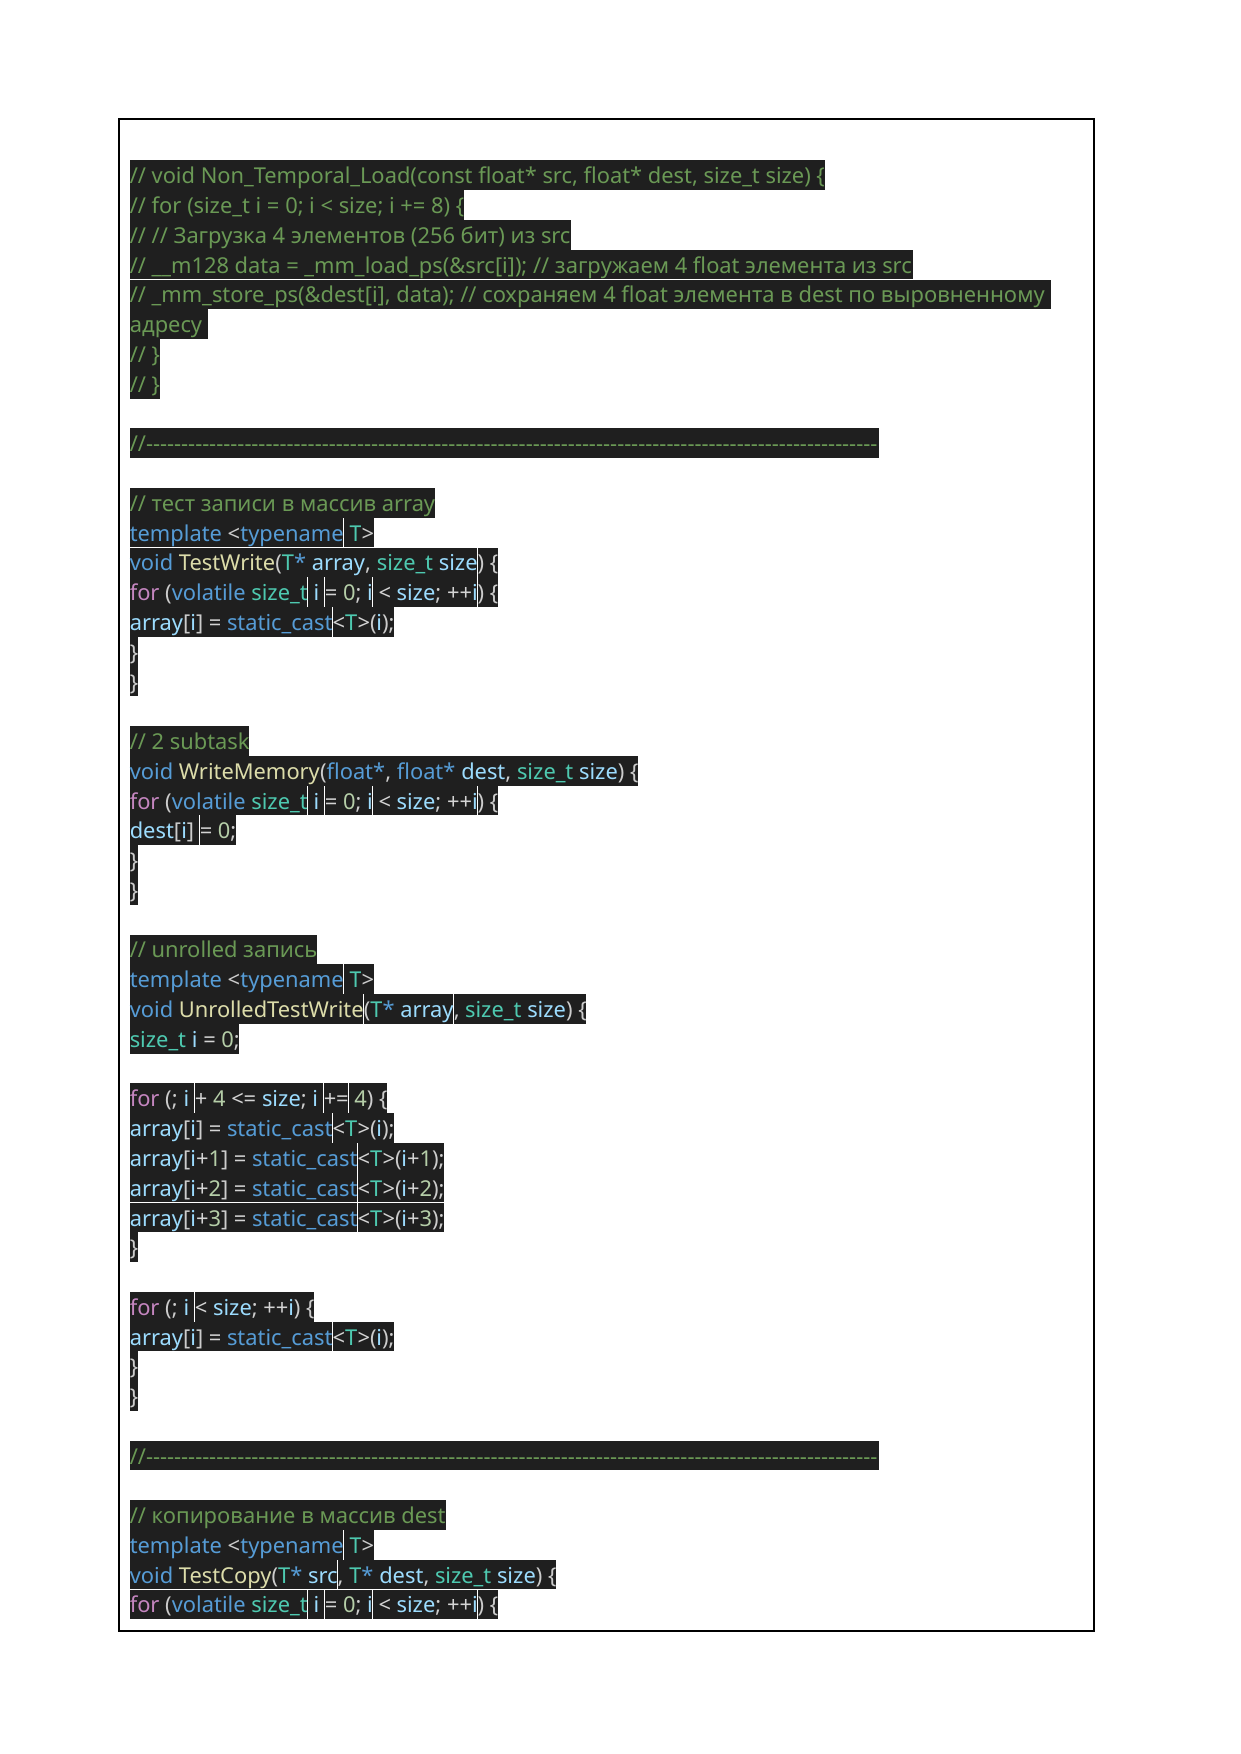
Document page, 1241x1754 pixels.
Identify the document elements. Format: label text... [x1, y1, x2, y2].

table_header // void Non_Temporal_Load(const float* src, float* dest, size_t size) { // for (size_t i = 0; i < size; i += 8) { // // Загрузка 4 элементов (256 бит) из src // __m128 data = _mm_load_ps(&src[i]); // загружаем 4 float элемента из src // _mm_store_ps(&dest[i], data); // сохраняем 4 float элемента в dest по выровненному адресу // } // } //-------------------------------------------------------------------------------------------------------- // тест записи в массив array template <typename T> void TestWrite(T* array, size_t size) { for (volatile size_t i = 0; i < size; ++i) { array[i] = static_cast<T>(i); } } // 2 subtask void WriteMemory(float*, float* dest, size_t size) { for (volatile size_t i = 0; i < size; ++i) { dest[i] = 0; } } // unrolled запись template <typename T> void UnrolledTestWrite(T* array, size_t size) { size_t i = 0; for (; i + 4 <= size; i += 4) { array[i] = static_cast<T>(i); array[i+1] = static_cast<T>(i+1); array[i+2] = static_cast<T>(i+2); array[i+3] = static_cast<T>(i+3); } for (; i < size; ++i) { array[i] = static_cast<T>(i); } } //-------------------------------------------------------------------------------------------------------- // копирование в массив dest template <typename T> void TestCopy(T* src, T* dest, size_t size) { for (volatile size_t i = 0; i < size; ++i) { [120, 120, 1093, 1630]
